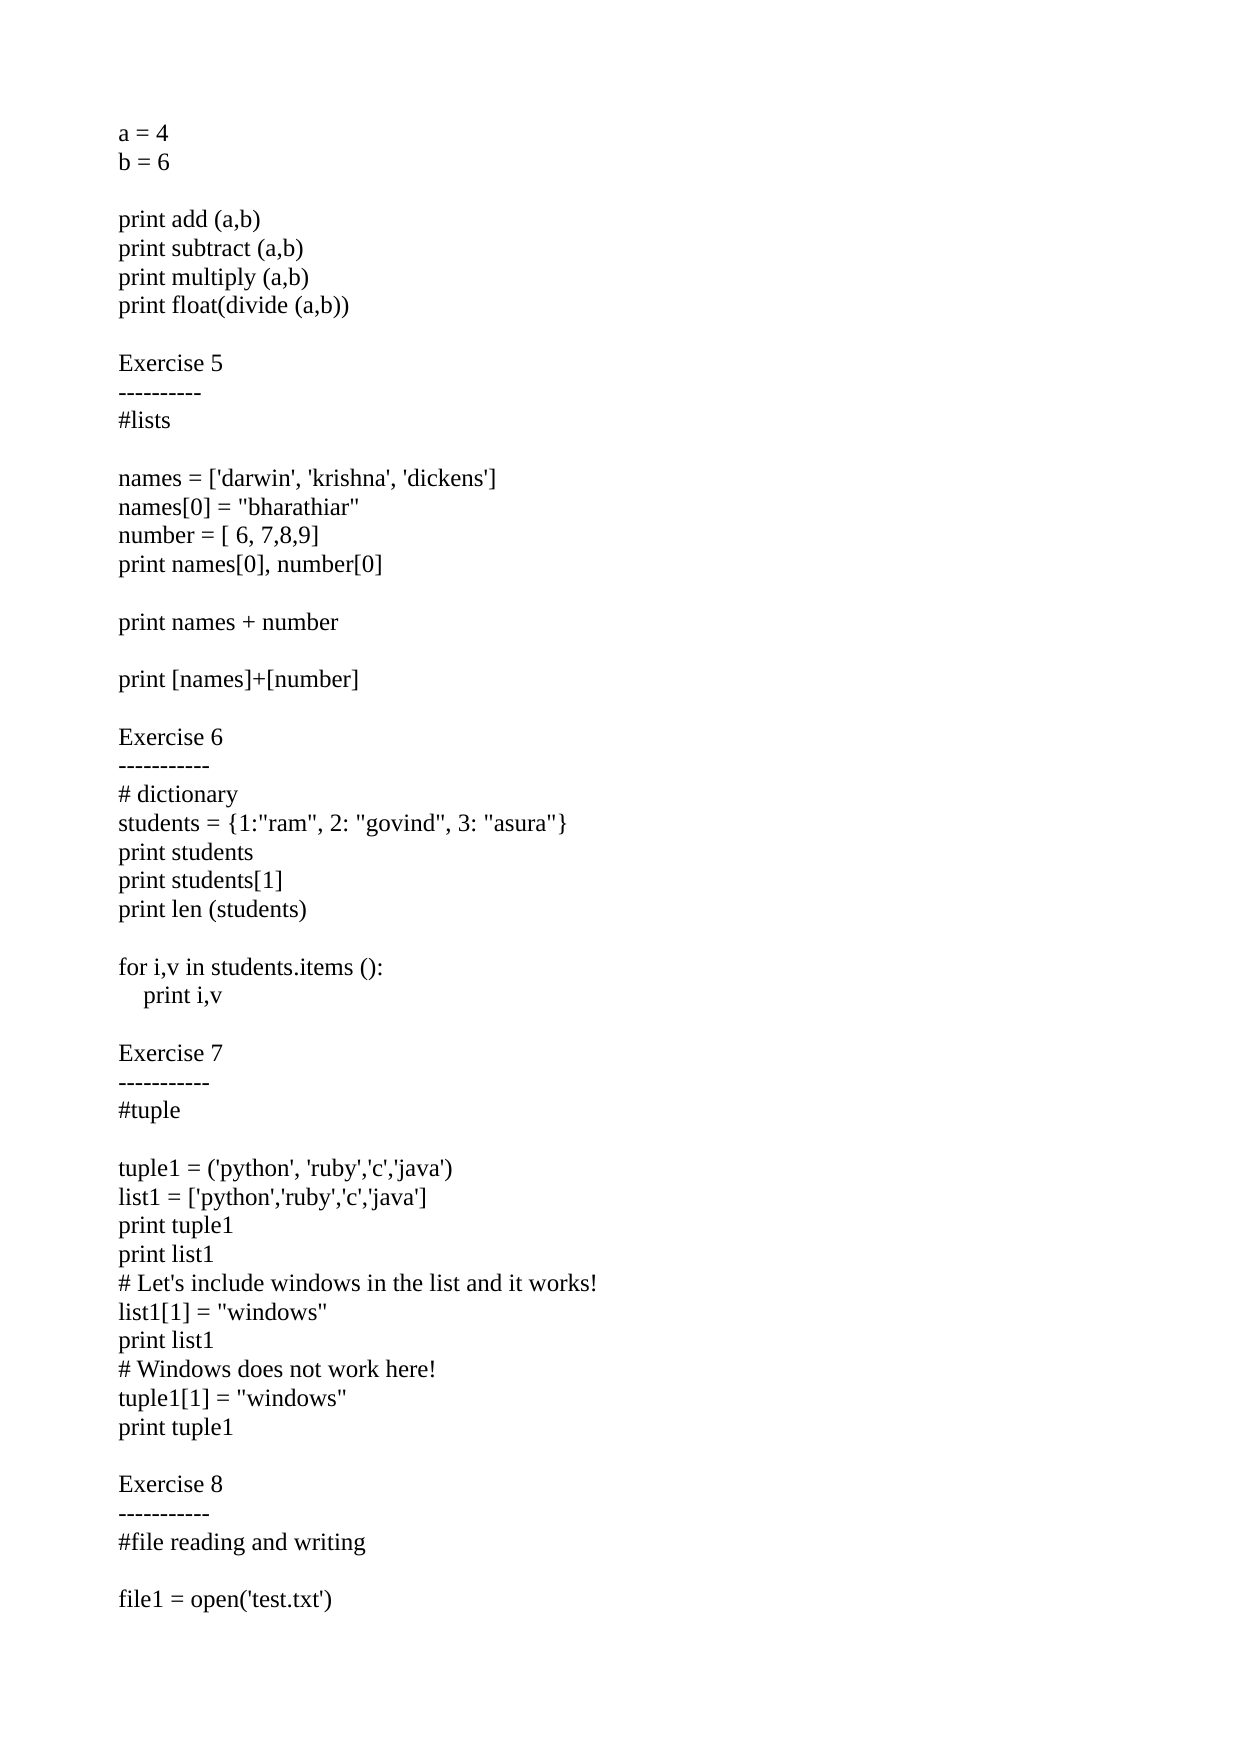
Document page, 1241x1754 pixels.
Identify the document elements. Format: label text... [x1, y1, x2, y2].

text b = 6 [118, 147, 1122, 176]
text print list1 [118, 1239, 1122, 1268]
text number = [ 6, 7,8,9] [118, 521, 1122, 549]
text names = ['darwin', 'krishna', 'dickens'] [118, 463, 1122, 492]
text names[0] = "bharathiar" [118, 492, 1122, 521]
text print add (a,b) [118, 204, 1122, 233]
text #tuple [118, 1096, 1122, 1124]
text print tuple1 [118, 1412, 1122, 1441]
text Exercise 8 [118, 1469, 1122, 1498]
text ----------- [118, 751, 1122, 779]
text # dictionary [118, 779, 1122, 808]
text print float(divide (a,b)) [118, 291, 1122, 319]
text print names + number [118, 607, 1122, 636]
text # Windows does not work here! [118, 1354, 1122, 1383]
text print list1 [118, 1326, 1122, 1354]
text a = 4 [118, 118, 1122, 147]
text ----------- [118, 1498, 1122, 1527]
text Exercise 6 [118, 722, 1122, 751]
text Exercise 5 [118, 348, 1122, 377]
text list1[1] = "windows" [118, 1297, 1122, 1326]
text tuple1[1] = "windows" [118, 1383, 1122, 1412]
text #lists [118, 406, 1122, 434]
text Exercise 7 [118, 1038, 1122, 1067]
text list1 = ['python','ruby','c','java'] [118, 1182, 1122, 1211]
text file1 = open('test.txt') [118, 1584, 1122, 1613]
text ----------- [118, 1067, 1122, 1096]
text print students[1] [118, 866, 1122, 894]
text print i,v [118, 981, 1122, 1009]
text print tuple1 [118, 1211, 1122, 1239]
text print len (students) [118, 894, 1122, 923]
text #file reading and writing [118, 1527, 1122, 1556]
text print names[0], number[0] [118, 549, 1122, 578]
text for i,v in students.items (): [118, 952, 1122, 981]
text print subtract (a,b) [118, 233, 1122, 262]
text students = {1:"ram", 2: "govind", 3: "asura"} [118, 808, 1122, 837]
text print multiply (a,b) [118, 262, 1122, 291]
text print [names]+[number] [118, 664, 1122, 693]
text tuple1 = ('python', 'ruby','c','java') [118, 1153, 1122, 1182]
text print students [118, 837, 1122, 866]
text # Let's include windows in the list and it works! [118, 1268, 1122, 1297]
text ---------- [118, 377, 1122, 406]
